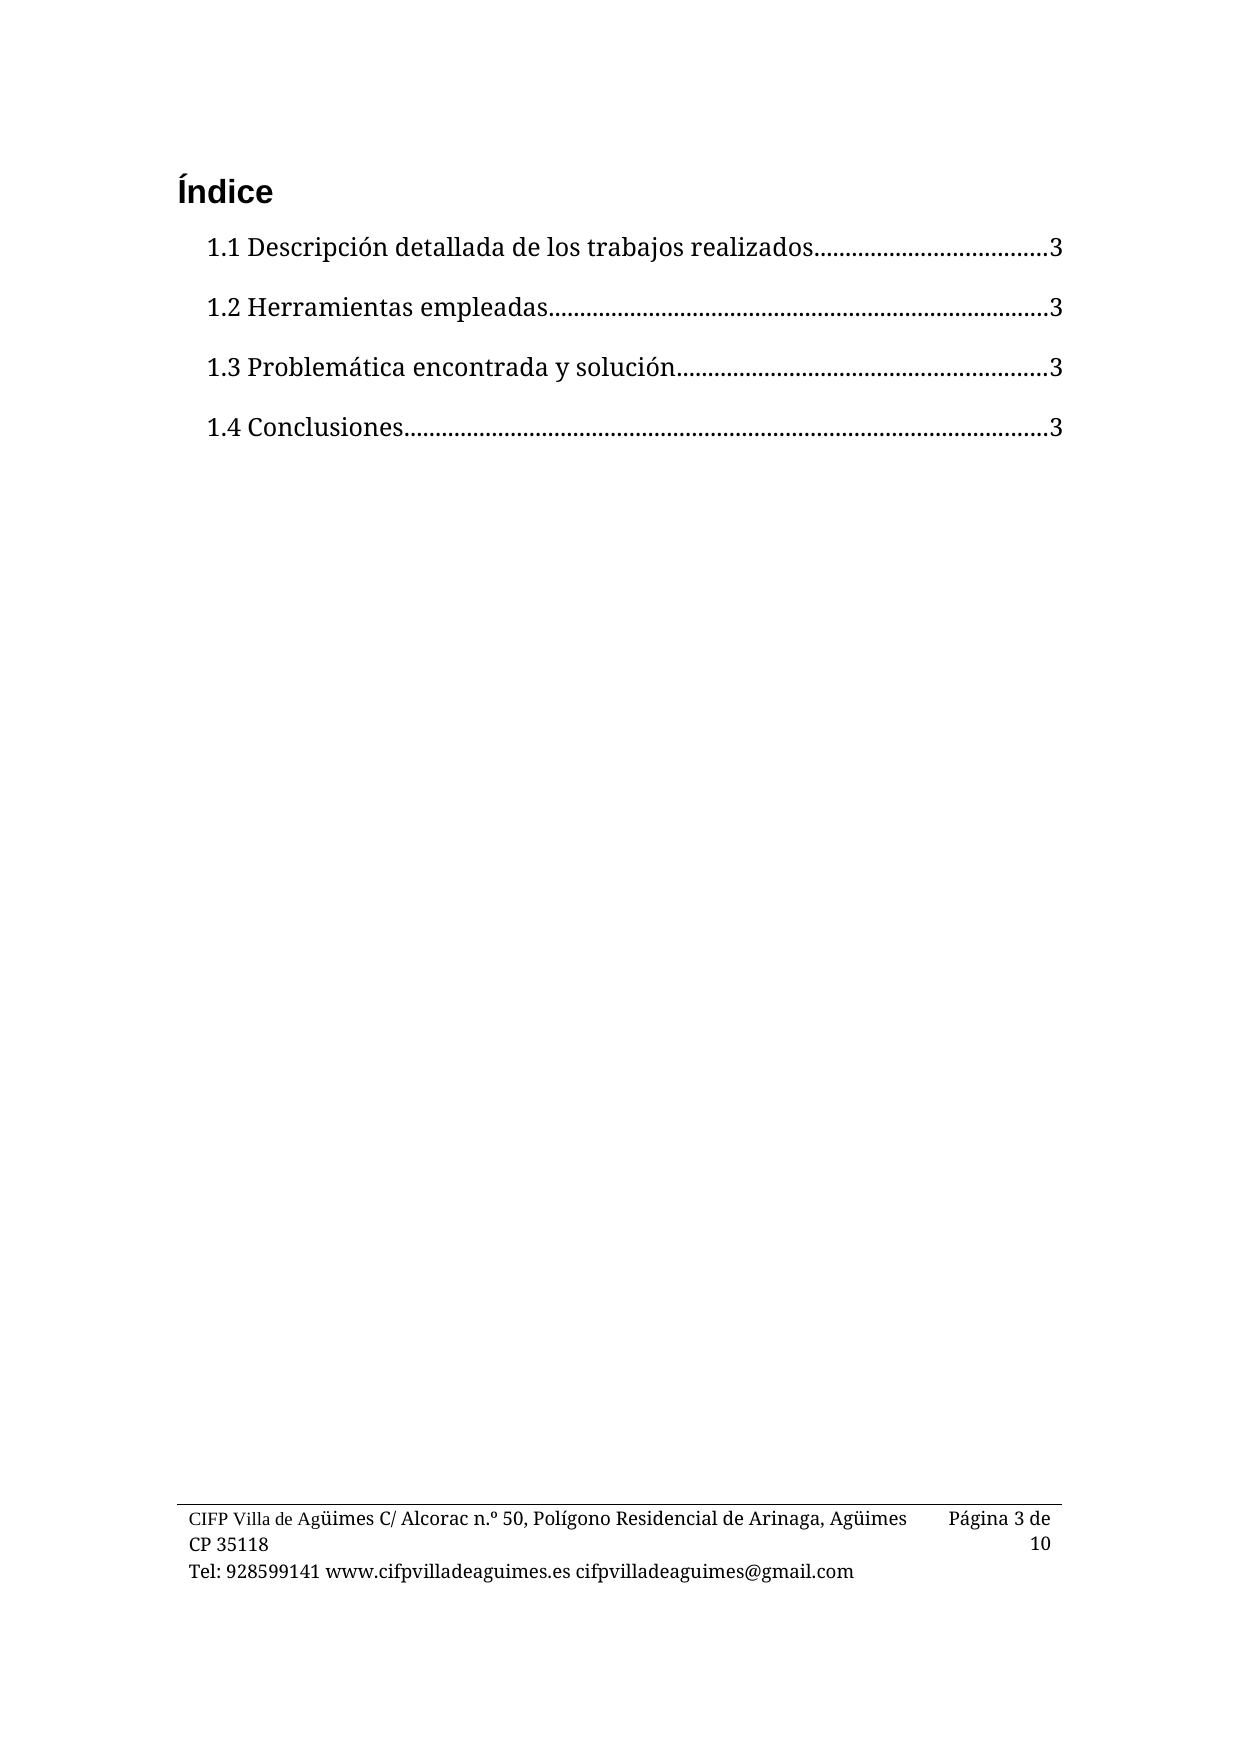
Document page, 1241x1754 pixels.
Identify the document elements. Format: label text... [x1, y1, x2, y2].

text 1.1 Descripción detallada de los trabajos realizados 3 [207, 229, 1063, 263]
text 1.4 Conclusiones 3 [207, 409, 1063, 443]
subtitle Índice [177, 173, 1063, 211]
text 1.2 Herramientas empleadas 3 [207, 289, 1063, 323]
text 1.3 Problemática encontrada y solución 3 [207, 349, 1063, 383]
